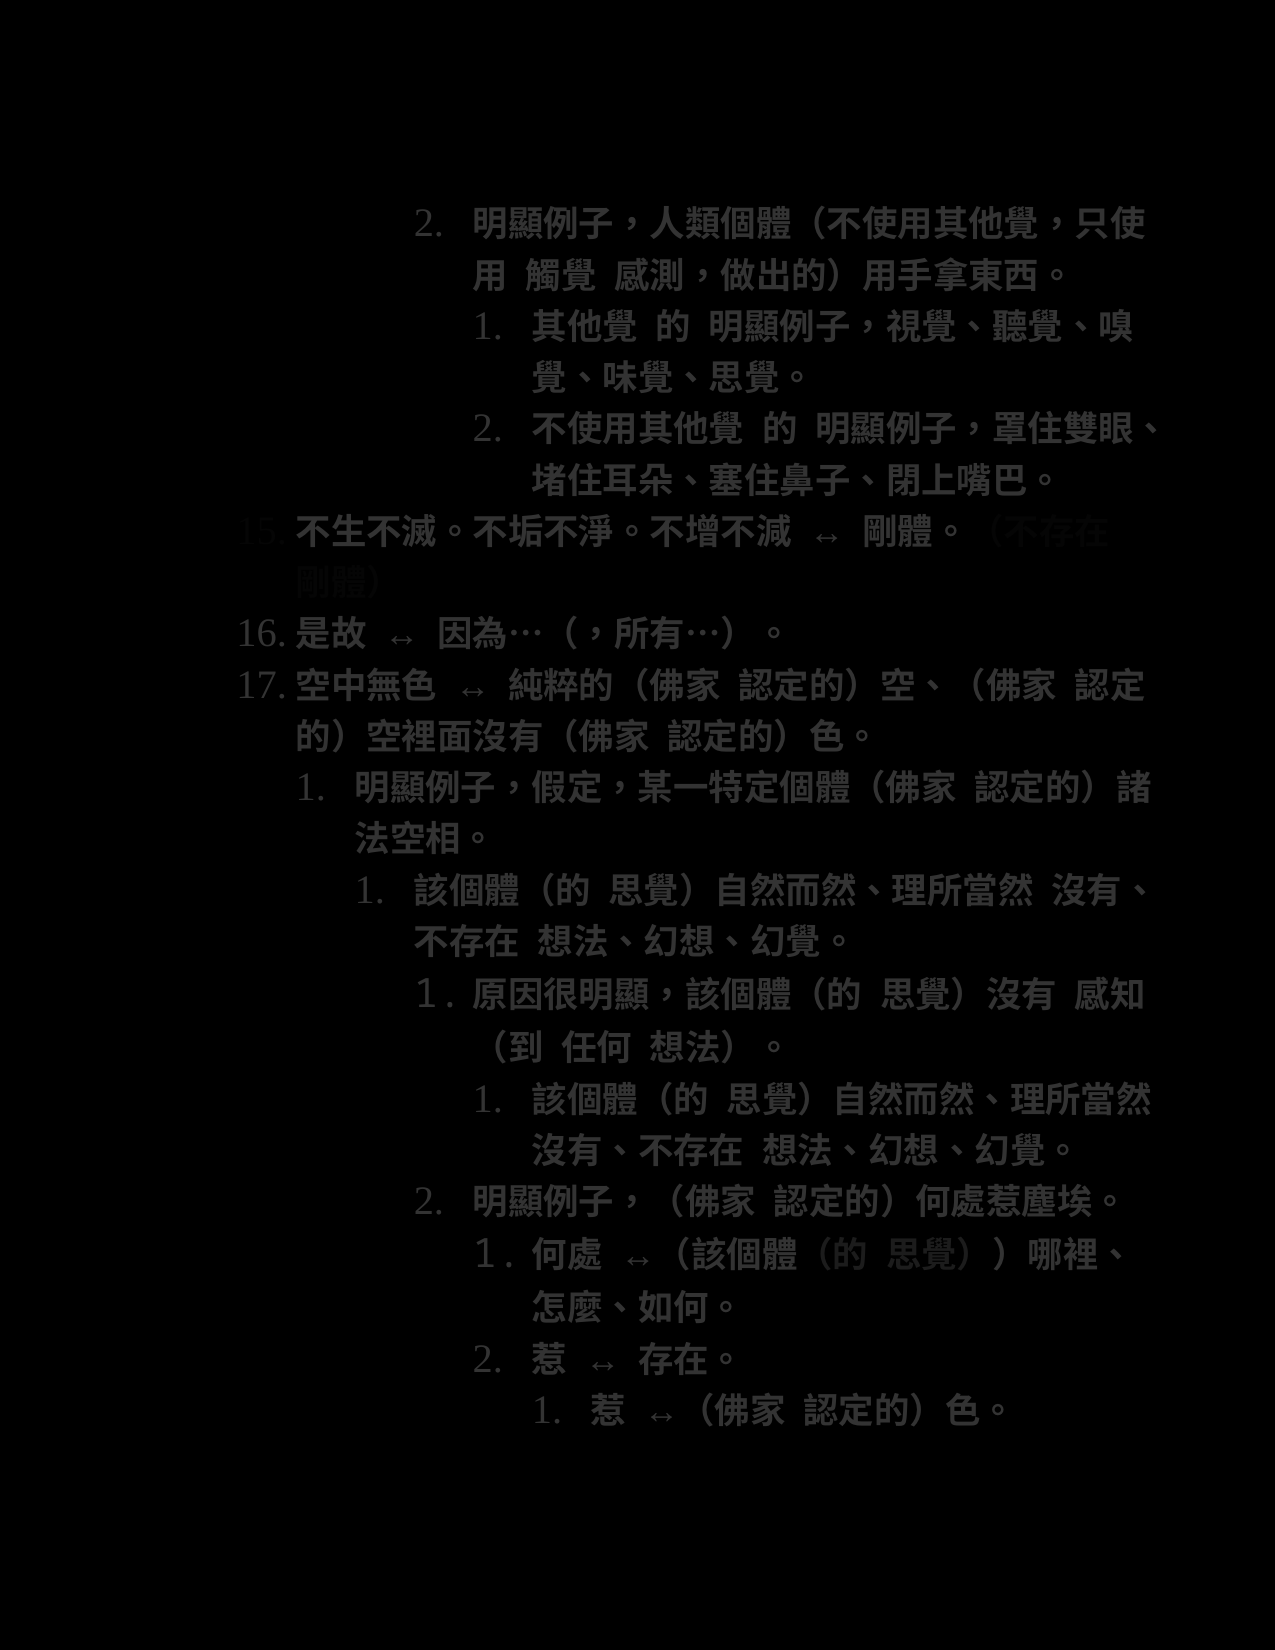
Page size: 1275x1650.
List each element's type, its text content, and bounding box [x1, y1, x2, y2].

list 其他覺 的 明顯例子，視覺、聽覺、嗅覺、味覺、思覺。 [472, 298, 1157, 401]
list 不生不滅。不垢不淨。不增不減 ↔ 剛體。（不存在 剛體） [236, 503, 1157, 606]
list 該個體（的 思覺）自然而然、理所當然 沒有、不存在 想法、幻想、幻覺。 [472, 1071, 1157, 1173]
list 不使用其他覺 的 明顯例子，罩住雙眼、堵住耳朵、塞住鼻子、閉上嘴巴。 [472, 401, 1157, 503]
list 惹 ↔（佛家 認定的）色。 [532, 1382, 1157, 1433]
list 明顯例子，假定，某一特定個體（佛家 認定的）諸法空相。 [295, 759, 1157, 862]
list 明顯例子，（佛家 認定的）何處惹塵埃。 [413, 1173, 1157, 1225]
list 原因很明顯，該個體（的 思覺）沒有 感知（到 任何 想法）。 [413, 964, 1157, 1071]
list 空中無色 ↔ 純粹的（佛家 認定的）空、（佛家 認定的）空裡面沒有（佛家 認定的）色。 [236, 657, 1157, 759]
list 該個體（的 思覺）自然而然、理所當然 沒有、不存在 想法、幻想、幻覺。 [354, 862, 1157, 964]
list 是故 ↔ 因為…（，所有…）。 [236, 606, 1157, 657]
list 明顯例子，人類個體（不使用其他覺，只使用 觸覺 感測，做出的）用手拿東西。 [413, 196, 1157, 298]
list 惹 ↔ 存在。 [472, 1331, 1157, 1382]
list 何處 ↔（該個體（的 思覺））哪裡、怎麼、如何。 [472, 1225, 1157, 1331]
